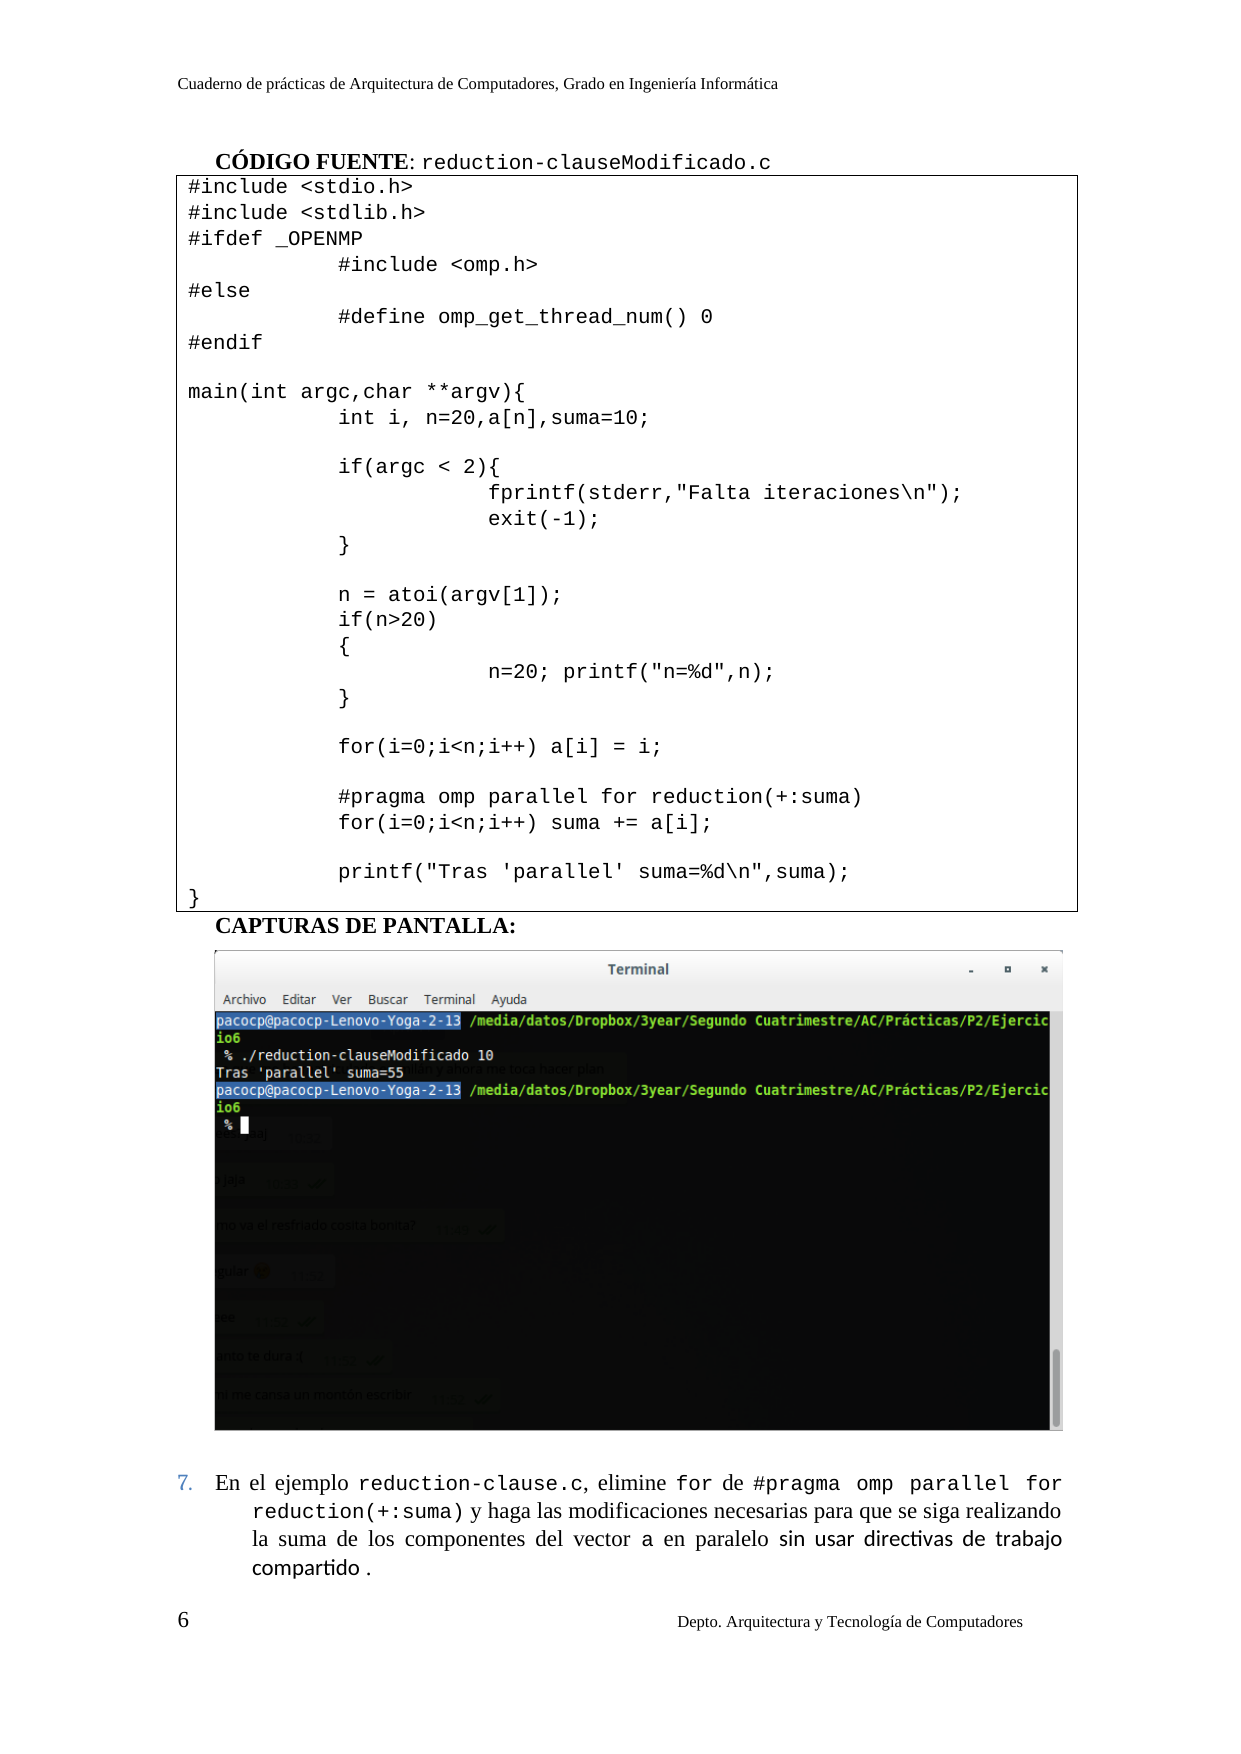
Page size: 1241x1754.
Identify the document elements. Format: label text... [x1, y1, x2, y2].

text CÓDIGO FUENTE: reduction-clauseModificado.c [215, 148, 1063, 175]
list En el ejemplo reduction-clause.c, elimine for de #pragma omp parallel for reduction(+:suma) y haga las modificaciones necesarias para que se siga realizando la suma de los componentes del vector a en paralelo sin usar directivas de trabajo compartido . [177, 1469, 1063, 1581]
picture [214, 950, 1063, 1431]
text CAPTURAS DE PANTALLA: [215, 912, 1063, 938]
table_header #include <stdio.h> #include <stdlib.h> #ifdef _OPENMP #include <omp.h> #else #define omp_get_thread_num() 0 #endif main(int argc,char **argv){ int i, n=20,a[n],suma=10; if(argc < 2){ fprintf(stderr,"Falta iteraciones\n"); exit(-1); } n = atoi(argv[1]); if(n>20) { n=20; printf("n=%d",n); } for(i=0;i<n;i++) a[i] = i; #pragma omp parallel for reduction(+:suma) for(i=0;i<n;i++) suma += a[i]; printf("Tras 'parallel' suma=%d\n",suma); } [177, 176, 1077, 911]
